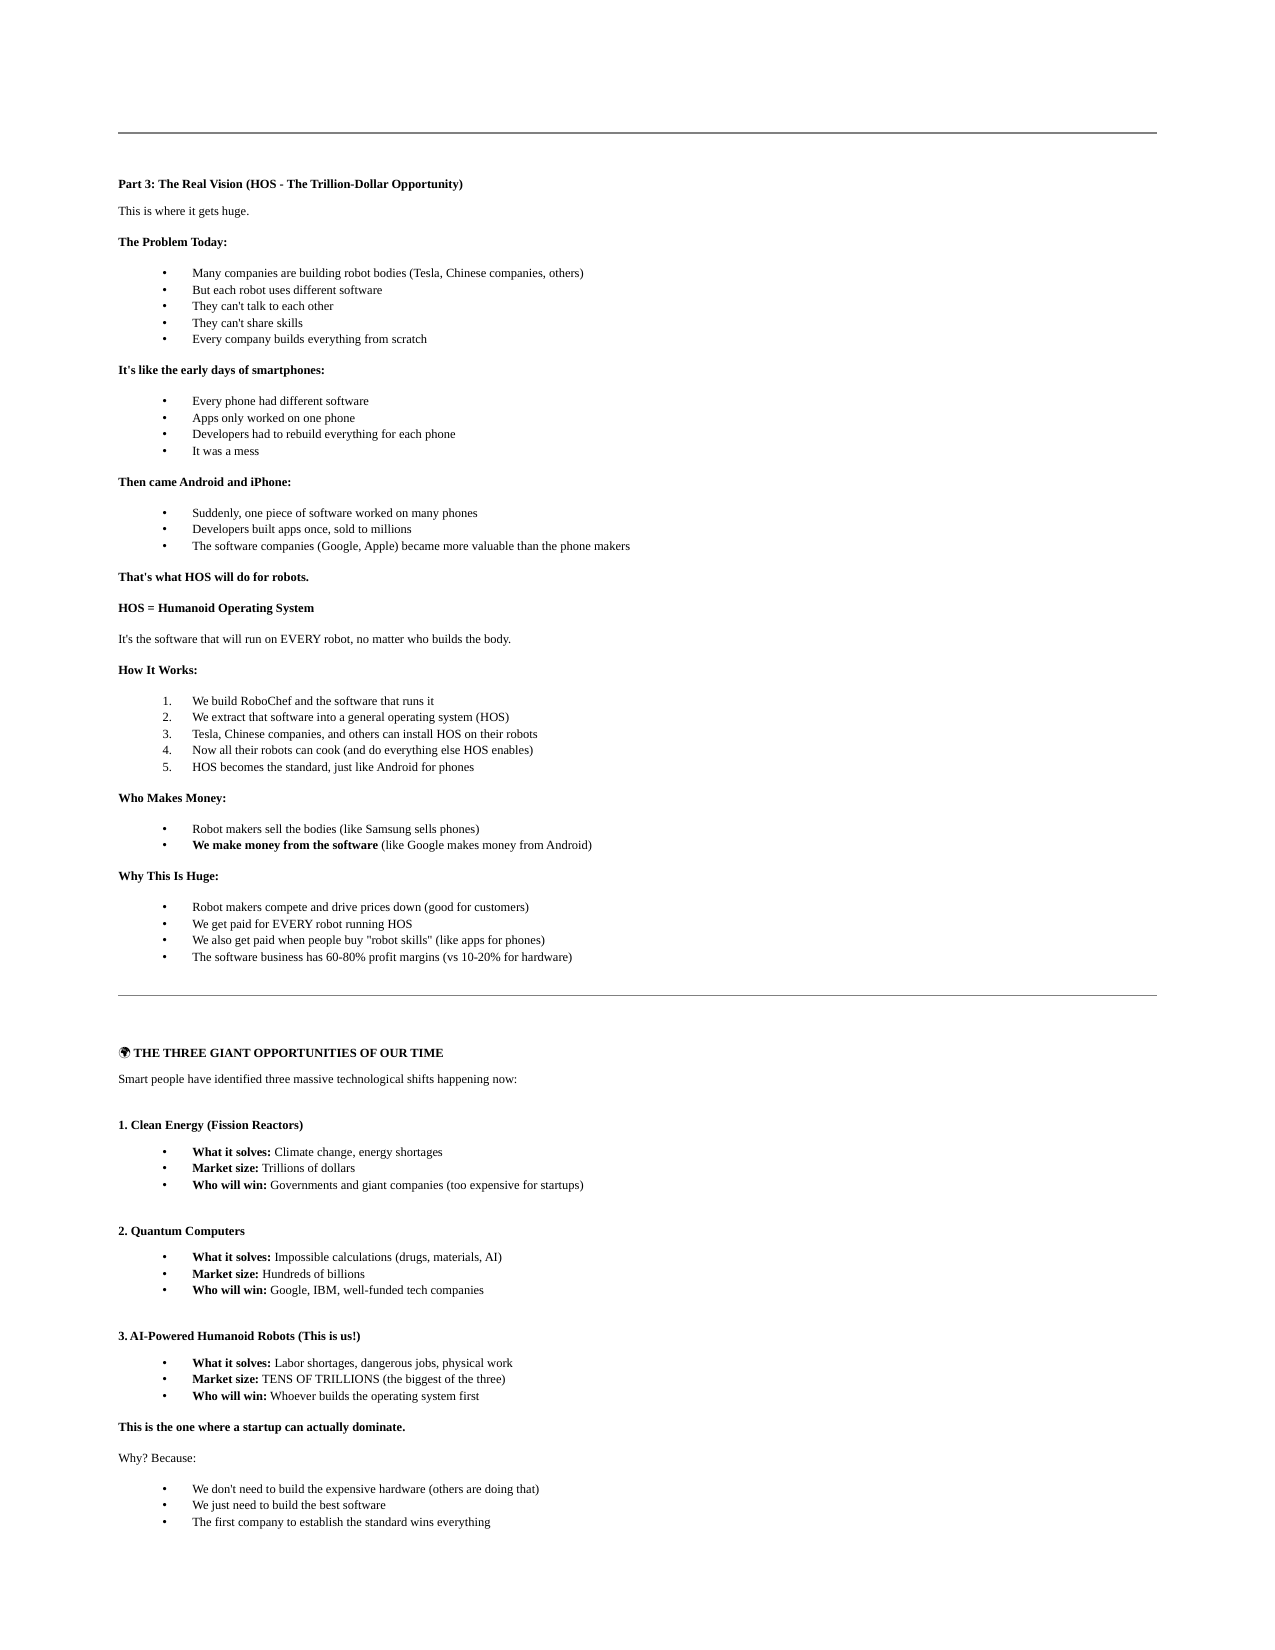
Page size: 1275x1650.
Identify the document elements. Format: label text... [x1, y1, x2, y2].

list The software business has 60-80% profit margins (vs 10-20% for hardware) [162, 949, 1157, 964]
list We don't need to build the expensive hardware (others are doing that) [162, 1482, 1157, 1496]
subtitle 🌍 THE THREE GIANT OPPORTUNITIES OF OUR TIME [118, 1045, 1157, 1060]
list Market size: TENS OF TRILLIONS (the biggest of the three) [162, 1372, 1157, 1386]
list We get paid for EVERY robot running HOS [162, 916, 1157, 931]
list They can't share skills [162, 315, 1157, 330]
text This is the one where a startup can actually dominate. [118, 1419, 1157, 1434]
list It was a mess [162, 443, 1157, 458]
text Smart people have identified three massive technological shifts happening now: [118, 1072, 1157, 1087]
list Who will win: Governments and giant companies (too expensive for startups) [162, 1178, 1157, 1192]
subtitle 2. Quantum Computers [118, 1223, 1157, 1238]
list We make money from the software (like Google makes money from Android) [162, 838, 1157, 852]
list Many companies are building robot bodies (Tesla, Chinese companies, others) [162, 266, 1157, 280]
text HOS = Humanoid Operating System [118, 600, 1157, 615]
list Developers had to rebuild everything for each phone [162, 427, 1157, 441]
text The Problem Today: [118, 235, 1157, 249]
text It's the software that will run on EVERY robot, no matter who builds the body. [118, 631, 1157, 646]
list The software companies (Google, Apple) became more valuable than the phone makers [162, 538, 1157, 553]
list We just need to build the best software [162, 1498, 1157, 1512]
list Developers built apps once, sold to millions [162, 522, 1157, 536]
list What it solves: Climate change, energy shortages [162, 1145, 1157, 1159]
text This is where it gets huge. [118, 204, 1157, 218]
text That's what HOS will do for robots. [118, 569, 1157, 584]
list Robot makers compete and drive prices down (good for customers) [162, 900, 1157, 914]
list We build RoboChef and the software that runs it [162, 693, 1157, 708]
text It's like the early days of smartphones: [118, 363, 1157, 377]
list Who will win: Whoever builds the operating system first [162, 1388, 1157, 1403]
subtitle Part 3: The Real Vision (HOS - The Trillion-Dollar Opportunity) [118, 177, 1157, 191]
list But each robot uses different software [162, 282, 1157, 297]
list They can't talk to each other [162, 299, 1157, 313]
list Market size: Trillions of dollars [162, 1161, 1157, 1176]
text Why? Because: [118, 1451, 1157, 1465]
list We extract that software into a general operating system (HOS) [162, 710, 1157, 724]
list Suddenly, one piece of software worked on many phones [162, 505, 1157, 520]
subtitle 1. Clean Energy (Fission Reactors) [118, 1118, 1157, 1132]
list Robot makers sell the bodies (like Samsung sells phones) [162, 821, 1157, 836]
list The first company to establish the standard wins everything [162, 1514, 1157, 1529]
list Tesla, Chinese companies, and others can install HOS on their robots [162, 726, 1157, 741]
subtitle 3. AI-Powered Humanoid Robots (This is us!) [118, 1329, 1157, 1343]
list Now all their robots can cook (and do everything else HOS enables) [162, 743, 1157, 757]
list What it solves: Impossible calculations (drugs, materials, AI) [162, 1250, 1157, 1264]
list Every phone had different software [162, 394, 1157, 408]
list HOS becomes the standard, just like Android for phones [162, 759, 1157, 774]
list Every company builds everything from scratch [162, 332, 1157, 346]
list What it solves: Labor shortages, dangerous jobs, physical work [162, 1356, 1157, 1370]
list We also get paid when people buy "robot skills" (like apps for phones) [162, 933, 1157, 947]
text Then came Android and iPhone: [118, 474, 1157, 489]
text Why This Is Huge: [118, 869, 1157, 883]
text How It Works: [118, 662, 1157, 677]
text Who Makes Money: [118, 790, 1157, 805]
list Who will win: Google, IBM, well-funded tech companies [162, 1283, 1157, 1297]
list Apps only worked on one phone [162, 410, 1157, 425]
list Market size: Hundreds of billions [162, 1267, 1157, 1281]
